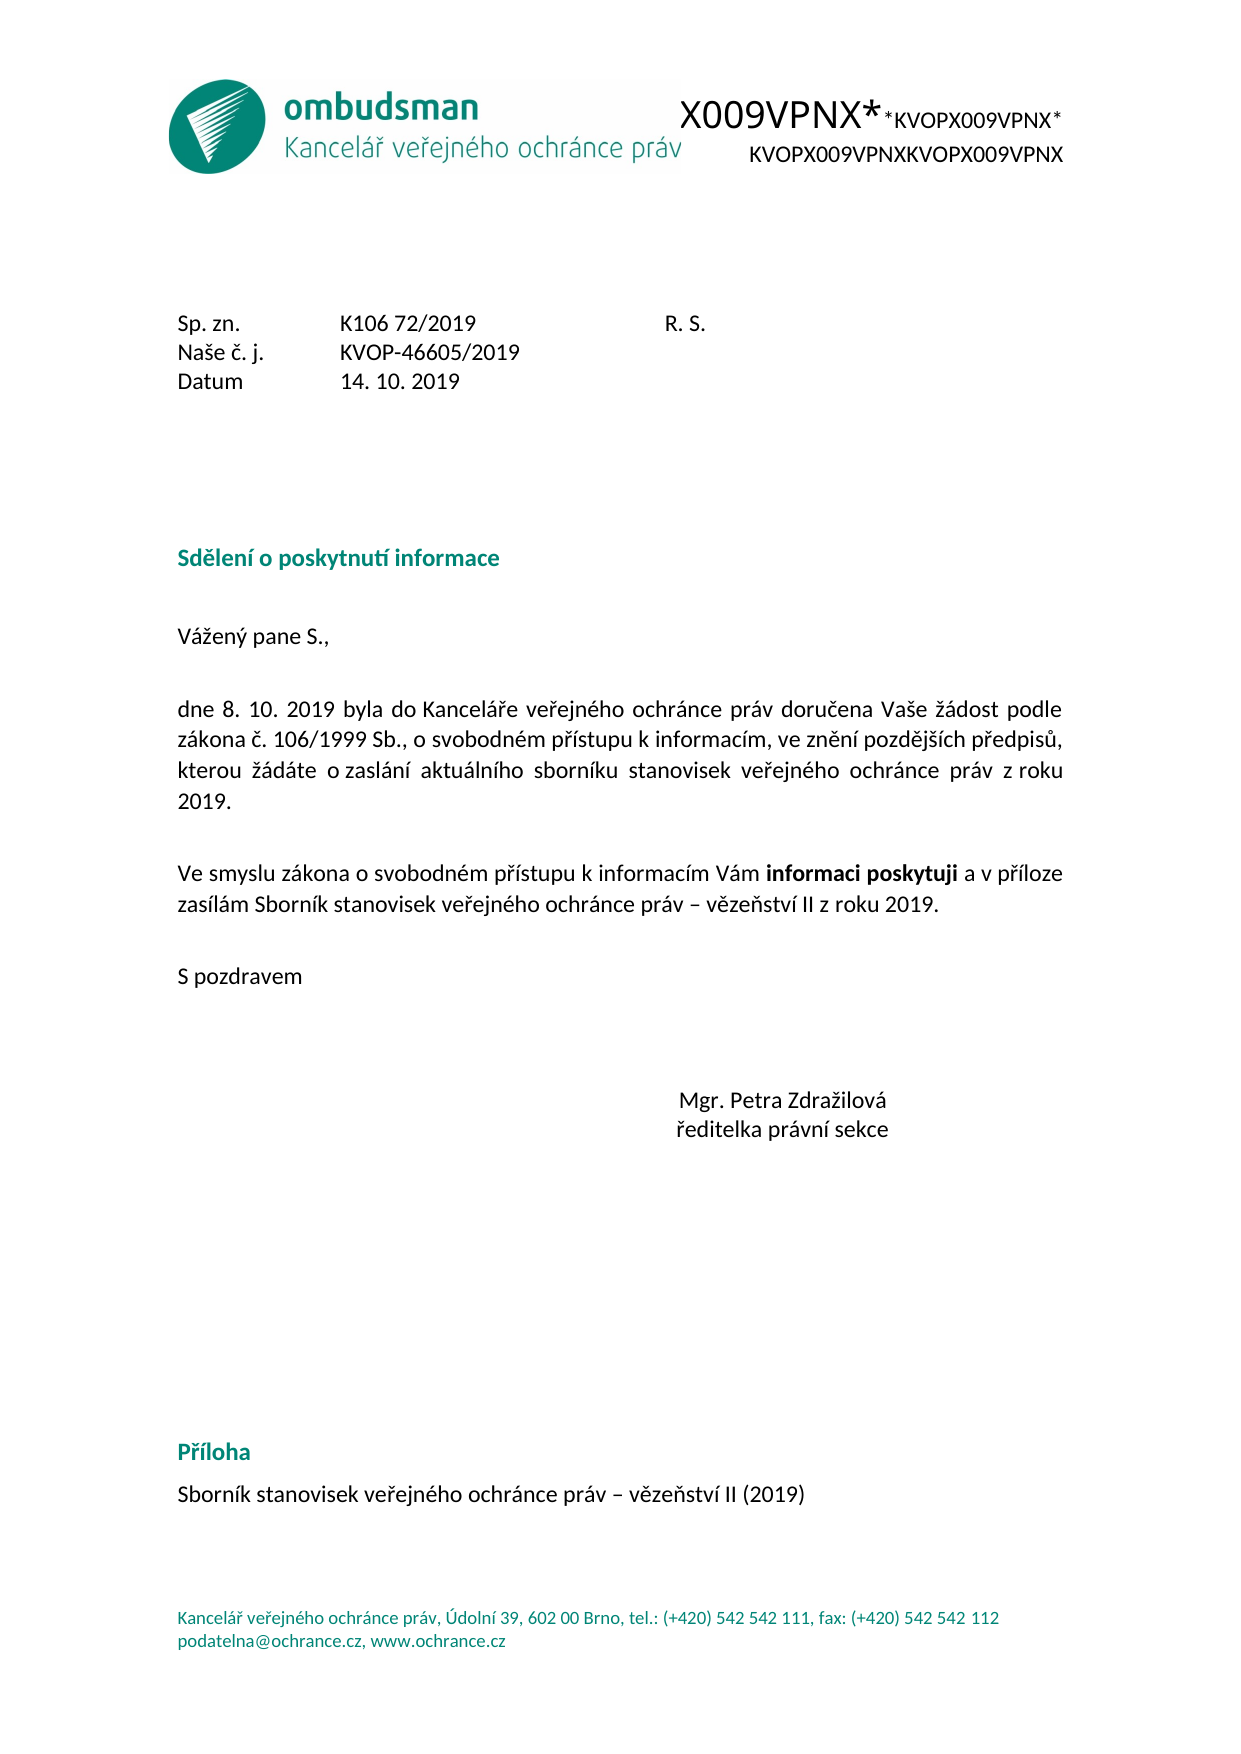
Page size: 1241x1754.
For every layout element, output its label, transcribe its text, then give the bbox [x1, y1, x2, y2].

table_header K106 72/2019 KVOP-46605/2019 14. 10. 2019 [340, 220, 664, 542]
text Příloha [177, 1437, 1063, 1467]
subtitle Sdělení o poskytnutí informace [177, 542, 1063, 572]
text Vážený pane S., [177, 621, 1063, 651]
table_header Sp. zn. Naše č. j. Datum [177, 220, 340, 542]
text ředitelka právní sekce [502, 1114, 1063, 1144]
text S pozdravem [177, 961, 1063, 991]
table_header R. S. [665, 220, 1085, 542]
text Sborník stanovisek veřejného ochránce práv – vězeňství II (2019) [177, 1479, 1063, 1509]
text Ve smyslu zákona o svobodném přístupu k informacím Vám informaci poskytuji a v příloze zasílám Sborník stanovisek veřejného ochránce práv – vězeňství II z roku 2019. [177, 858, 1063, 918]
text dne 8. 10. 2019 byla do Kanceláře veřejného ochránce práv doručena Vaše žádost podle zákona č. 106/1999 Sb., o svobodném přístupu k informacím, ve znění pozdějších předpisů, kterou žádáte o zaslání aktuálního sborníku stanovisek veřejného ochránce práv z roku 2019. [177, 694, 1063, 815]
text Mgr. Petra Zdražilová [502, 1085, 1063, 1114]
